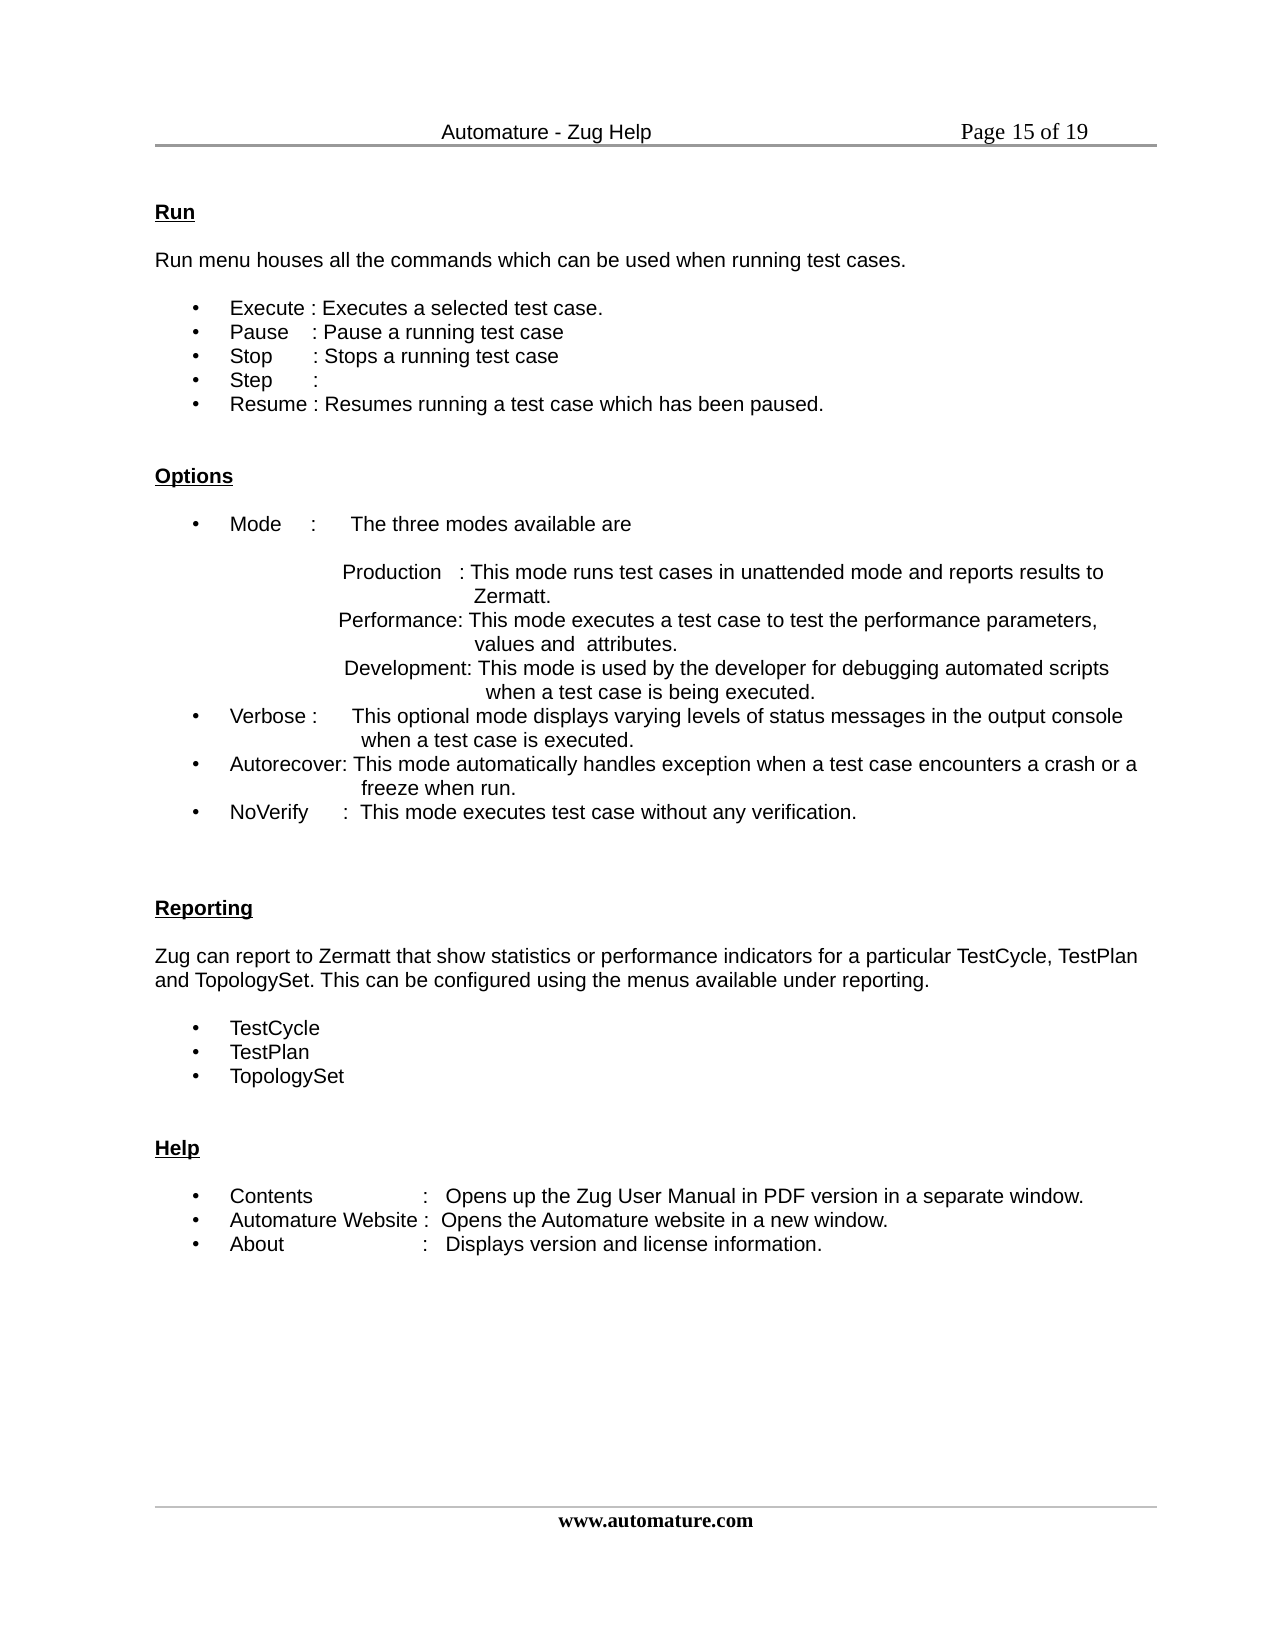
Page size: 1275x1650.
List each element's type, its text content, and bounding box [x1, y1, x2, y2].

list Pause : Pause a running test case [192, 320, 1157, 344]
text Run menu houses all the commands which can be used when running test cases. [154, 248, 1157, 272]
list Performance: This mode executes a test case to test the performance parameters, values and attributes. [192, 608, 1157, 656]
list Execute : Executes a selected test case. [192, 296, 1157, 320]
text Zug can report to Zermatt that show statistics or performance indicators for a particular TestCycle, TestPlan and TopologySet. This can be configured using the menus available under reporting. [154, 944, 1157, 992]
list Step : [192, 368, 1157, 392]
text Reporting [154, 896, 1157, 920]
list TopologySet [192, 1064, 1157, 1088]
list About : Displays version and license information. [192, 1232, 1157, 1256]
list TestPlan [192, 1039, 1157, 1064]
text Run [154, 200, 1157, 224]
list Development: This mode is used by the developer for debugging automated scripts when a test case is being executed. [192, 656, 1157, 704]
list Resume : Resumes running a test case which has been paused. [192, 392, 1157, 416]
list Mode : The three modes available are [192, 512, 1157, 536]
text Help [154, 1136, 1157, 1159]
list TestCycle [192, 1016, 1157, 1039]
list Stop : Stops a running test case [192, 344, 1157, 368]
list Verbose : This optional mode displays varying levels of status messages in the output console when a test case is executed. [192, 704, 1157, 752]
list Production : This mode runs test cases in unattended mode and reports results to Zermatt. [304, 560, 1157, 608]
list Automature Website : Opens the Automature website in a new window. [192, 1208, 1157, 1232]
list Autorecover: This mode automatically handles exception when a test case encounters a crash or a freeze when run. [192, 752, 1157, 800]
text Options [154, 464, 1157, 488]
list Contents : Opens up the Zug User Manual in PDF version in a separate window. [192, 1183, 1157, 1208]
list NoVerify : This mode executes test case without any verification. [192, 800, 1157, 824]
